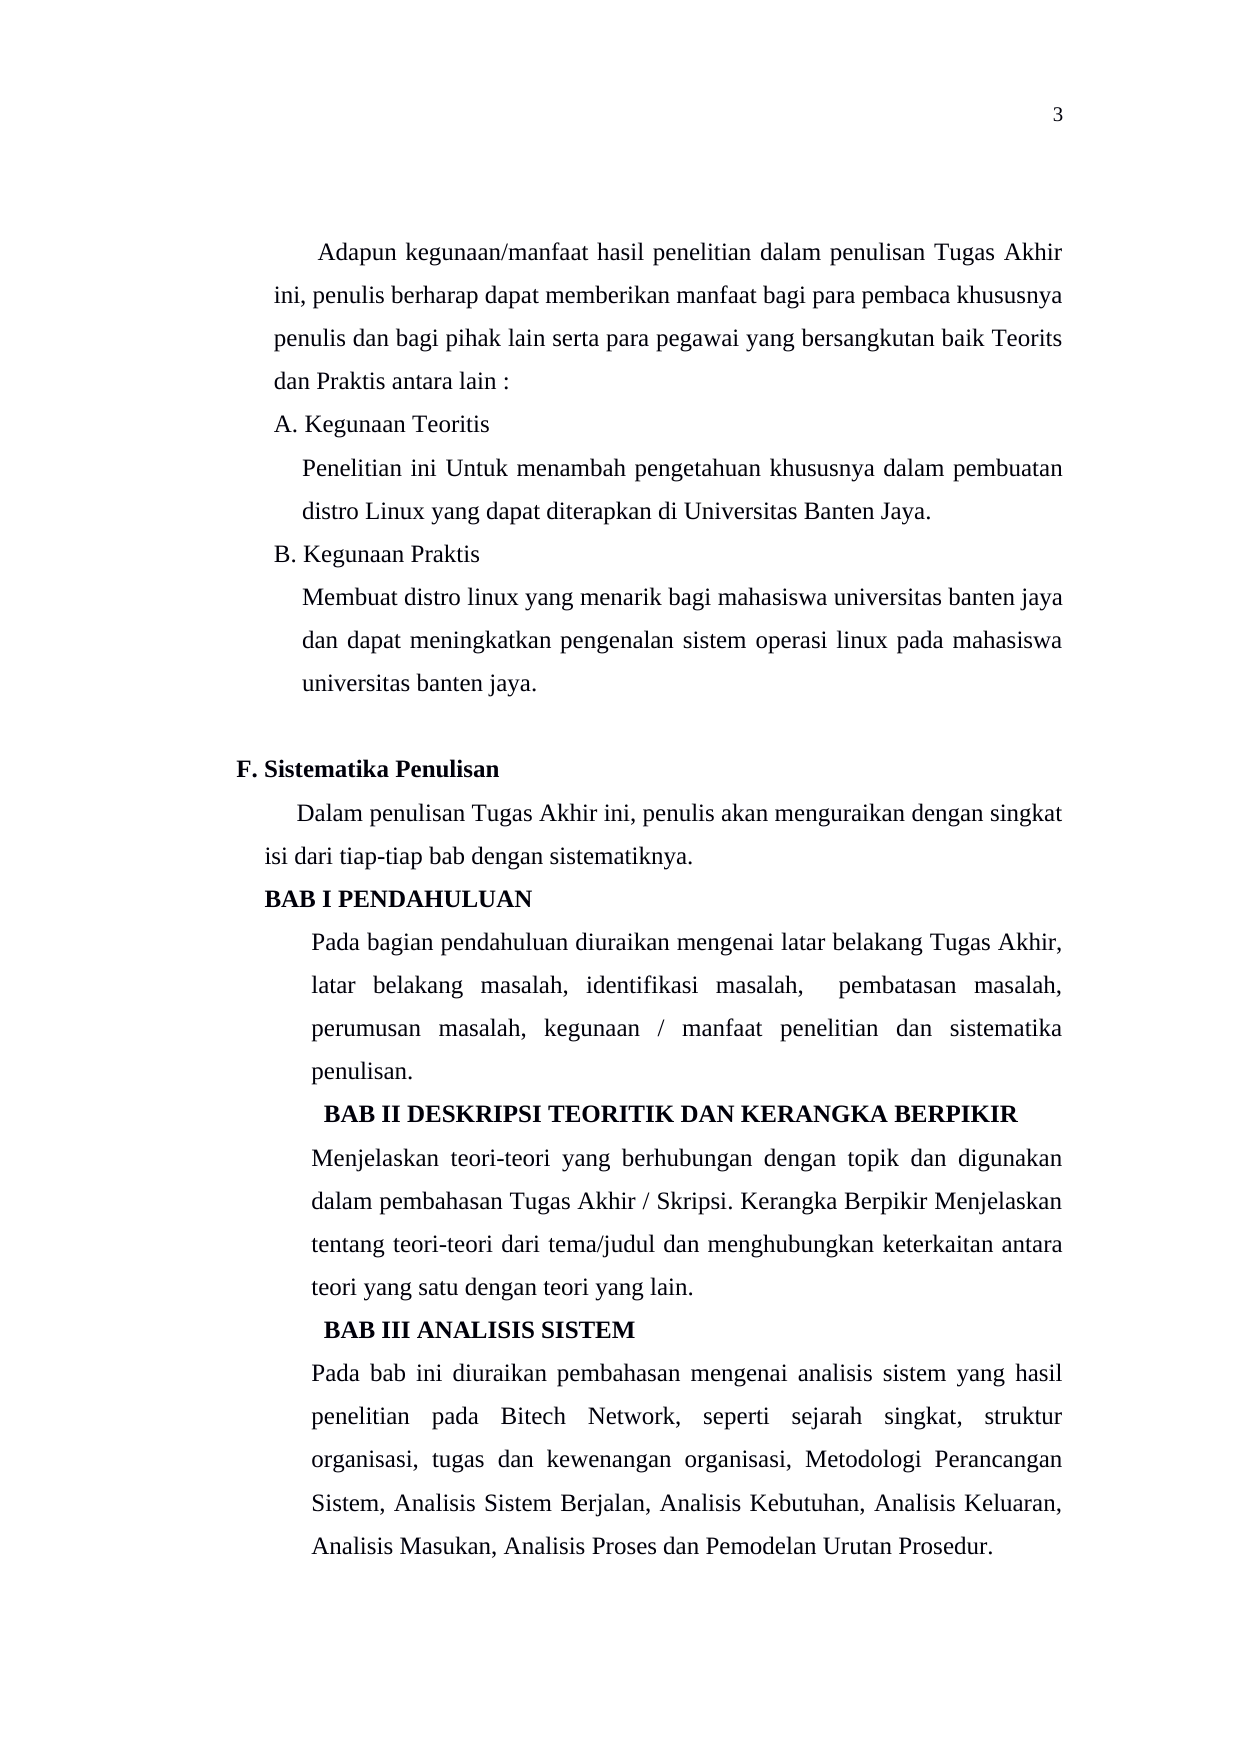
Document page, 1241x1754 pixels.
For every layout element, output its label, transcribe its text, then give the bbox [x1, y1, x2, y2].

list Menjelaskan teori-teori yang berhubungan dengan topik dan digunakan dalam pembahasan Tugas Akhir / Skripsi. Kerangka Berpikir Menjelaskan tentang teori-teori dari tema/judul dan menghubungkan keterkaitan antara teori yang satu dengan teori yang lain. [311, 1143, 1063, 1301]
list Penelitian ini Untuk menambah pengetahuan khususnya dalam pembuatan distro Linux yang dapat diterapkan di Universitas Banten Jaya. [302, 453, 1063, 524]
list F. Sistematika Penulisan [236, 754, 1063, 783]
list Kegunaan Praktis [274, 539, 1063, 568]
list Pada bagian pendahuluan diuraikan mengenai latar belakang Tugas Akhir, latar belakang masalah, identifikasi masalah, pembatasan masalah, perumusan masalah, kegunaan / manfaat penelitian dan sistematika penulisan. [311, 927, 1063, 1085]
list Pada bab ini diuraikan pembahasan mengenai analisis sistem yang hasil penelitian pada Bitech Network, seperti sejarah singkat, struktur organisasi, tugas dan kewenangan organisasi, Metodologi Perancangan Sistem, Analisis Sistem Berjalan, Analisis Kebutuhan, Analisis Keluaran, Analisis Masukan, Analisis Proses dan Pemodelan Urutan Prosedur. [311, 1358, 1063, 1559]
list Kegunaan Teoritis [274, 409, 1063, 438]
list BAB III ANALISIS SISTEM [311, 1315, 1063, 1344]
list Adapun kegunaan/manfaat hasil penelitian dalam penulisan Tugas Akhir ini, penulis berharap dapat memberikan manfaat bagi para pembaca khususnya penulis dan bagi pihak lain serta para pegawai yang bersangkutan baik Teorits dan Praktis antara lain : [274, 237, 1063, 395]
list BAB II DESKRIPSI TEORITIK DAN KERANGKA BERPIKIR [311, 1099, 1063, 1128]
list BAB I PENDAHULUAN [264, 884, 1063, 913]
list Membuat distro linux yang menarik bagi mahasiswa universitas banten jaya dan dapat meningkatkan pengenalan sistem operasi linux pada mahasiswa universitas banten jaya. [302, 582, 1063, 697]
list Dalam penulisan Tugas Akhir ini, penulis akan menguraikan dengan singkat isi dari tiap-tiap bab dengan sistematiknya. [264, 798, 1063, 869]
